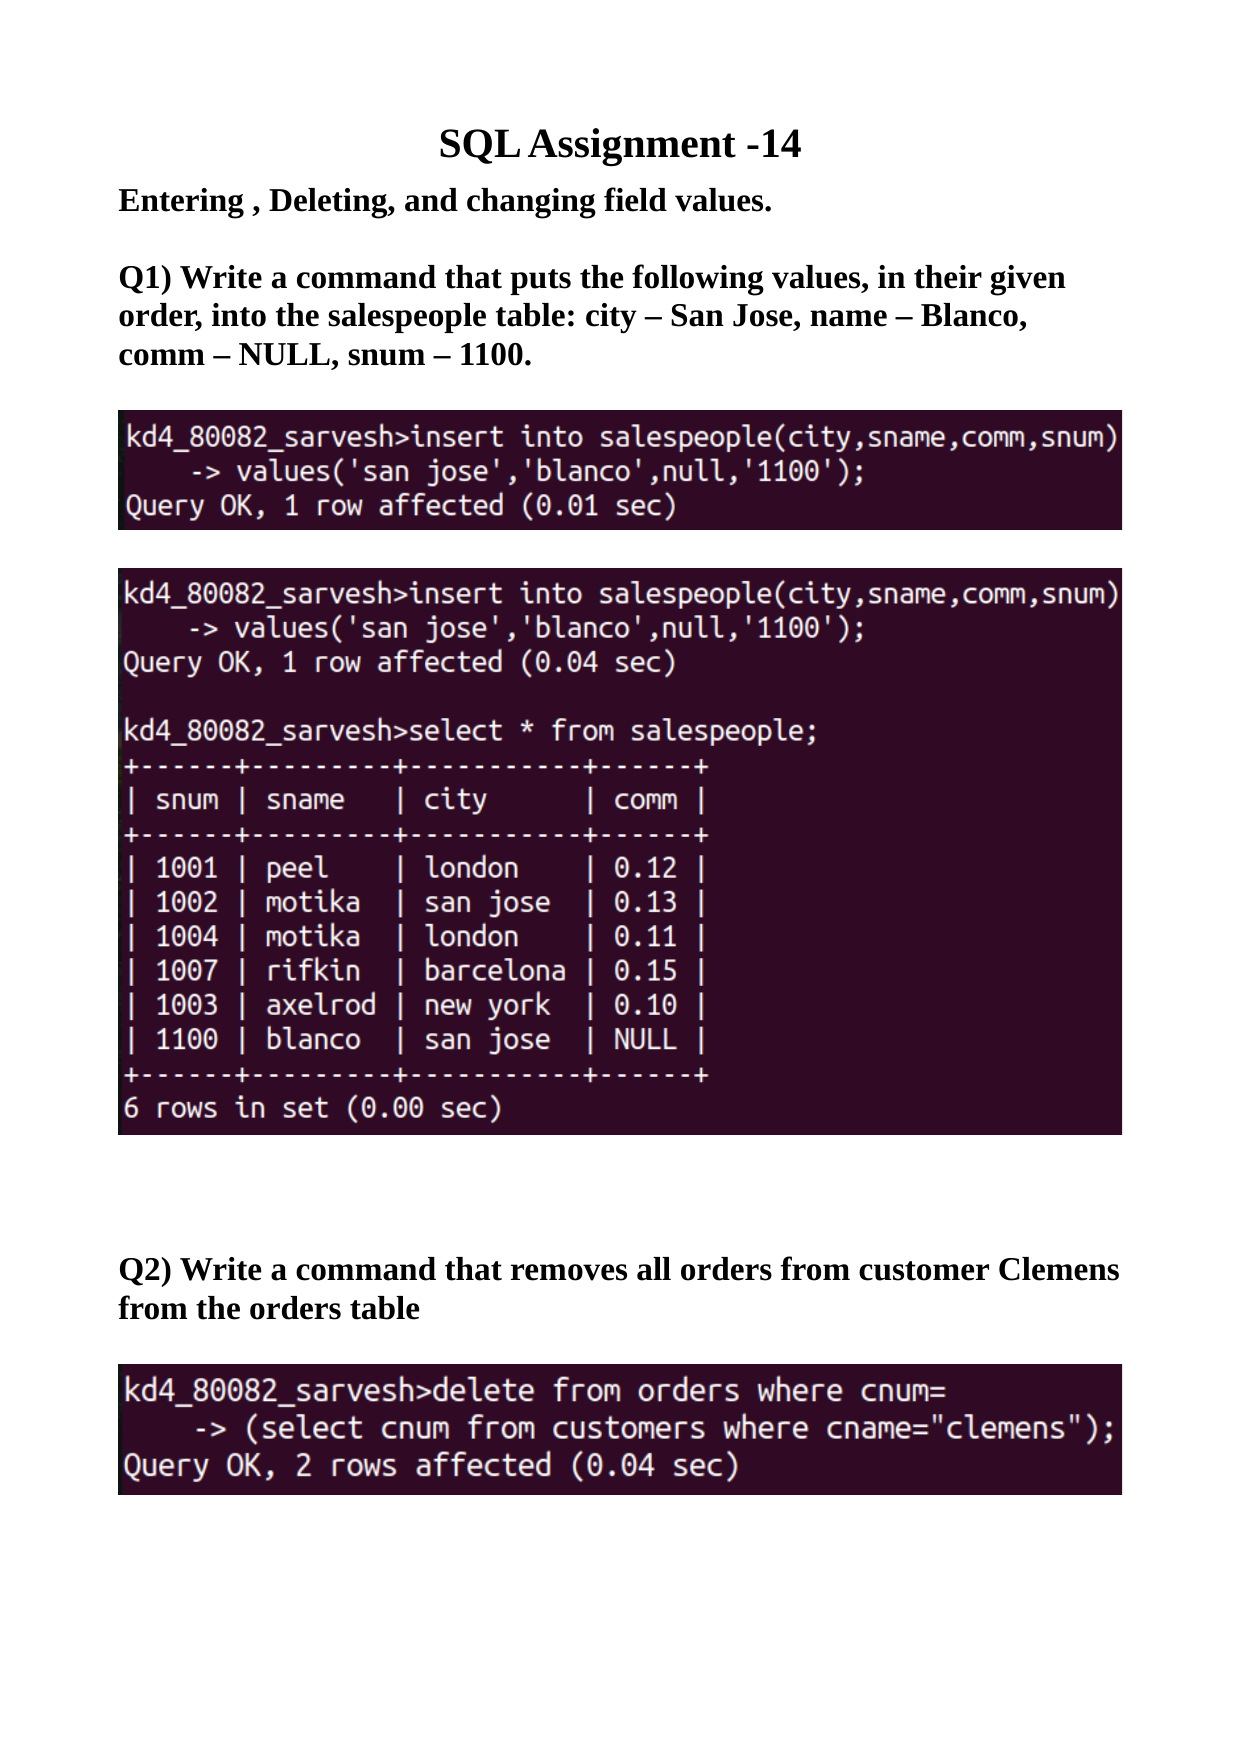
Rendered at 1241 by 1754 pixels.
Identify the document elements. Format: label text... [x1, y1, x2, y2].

text Q1) Write a command that puts the following values, in their given order, into the salespeople table: city – San Jose, name – Blanco, comm – NULL, snum – 1100. [118, 257, 1122, 372]
picture [118, 410, 1123, 530]
picture [118, 1364, 1123, 1495]
text Q2) Write a command that removes all orders from customer Clemens from the orders table [118, 1249, 1122, 1326]
text SQL Assignment -14 [118, 118, 1122, 166]
text Entering , Deleting, and changing field values. [118, 180, 1122, 219]
picture [118, 568, 1123, 1135]
